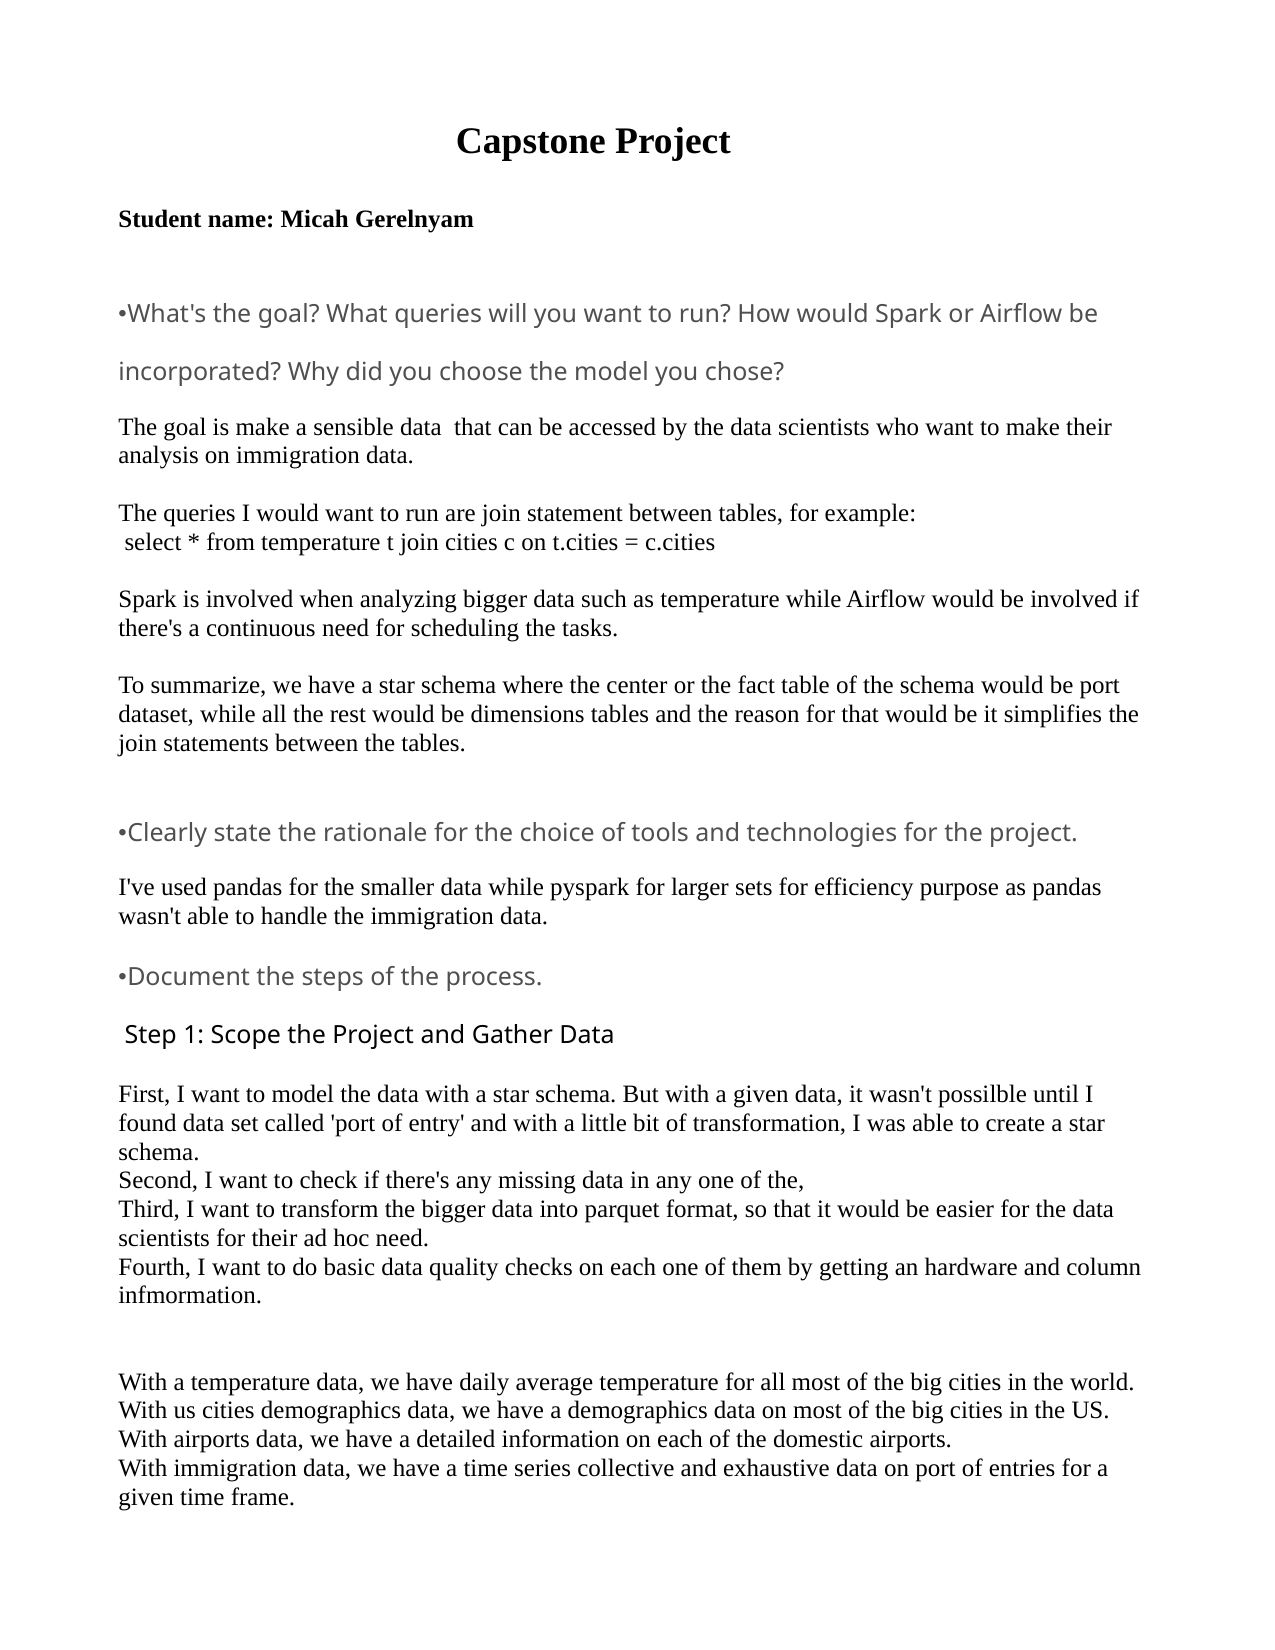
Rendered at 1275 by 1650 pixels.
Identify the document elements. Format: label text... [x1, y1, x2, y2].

list Clearly state the rationale for the choice of tools and technologies for the project. [118, 814, 1157, 848]
text Capstone Project [118, 118, 1157, 161]
text The queries I would want to run are join statement between tables, for example: [118, 498, 1157, 527]
list Document the steps of the process. [118, 958, 1157, 992]
list What's the goal? What queries will you want to run? How would Spark or Airflow be incorporated? Why did you choose the model you chose? [118, 296, 1157, 388]
text With airports data, we have a detailed information on each of the domestic airports. [118, 1424, 1157, 1453]
text Spark is involved when analyzing bigger data such as temperature while Airflow would be involved if there's a continuous need for scheduling the tasks. [118, 584, 1157, 642]
text With a temperature data, we have daily average temperature for all most of the big cities in the world. [118, 1367, 1157, 1395]
text select * from temperature t join cities c on t.cities = c.cities [118, 527, 1157, 555]
text Second, I want to check if there's any missing data in any one of the, [118, 1165, 1157, 1194]
list Step 1: Scope the Project and Gather Data [118, 1016, 1157, 1050]
text Student name: Micah Gerelnyam [118, 204, 1157, 233]
text First, I want to model the data with a star schema. But with a given data, it wasn't possilble until I found data set called 'port of entry' and with a little bit of transformation, I was able to create a star schema. [118, 1079, 1157, 1165]
text Fourth, I want to do basic data quality checks on each one of them by getting an hardware and column infmormation. [118, 1252, 1157, 1309]
text With immigration data, we have a time series collective and exhaustive data on port of entries for a given time frame. [118, 1453, 1157, 1510]
text I've used pandas for the smaller data while pyspark for larger sets for efficiency purpose as pandas wasn't able to handle the immigration data. [118, 872, 1157, 930]
text With us cities demographics data, we have a demographics data on most of the big cities in the US. [118, 1395, 1157, 1424]
text To summarize, we have a star schema where the center or the fact table of the schema would be port dataset, while all the rest would be dimensions tables and the reason for that would be it simplifies the join statements between the tables. [118, 670, 1157, 757]
text Third, I want to transform the bigger data into parquet format, so that it would be easier for the data scientists for their ad hoc need. [118, 1194, 1157, 1252]
text The goal is make a sensible data that can be accessed by the data scientists who want to make their analysis on immigration data. [118, 412, 1157, 469]
